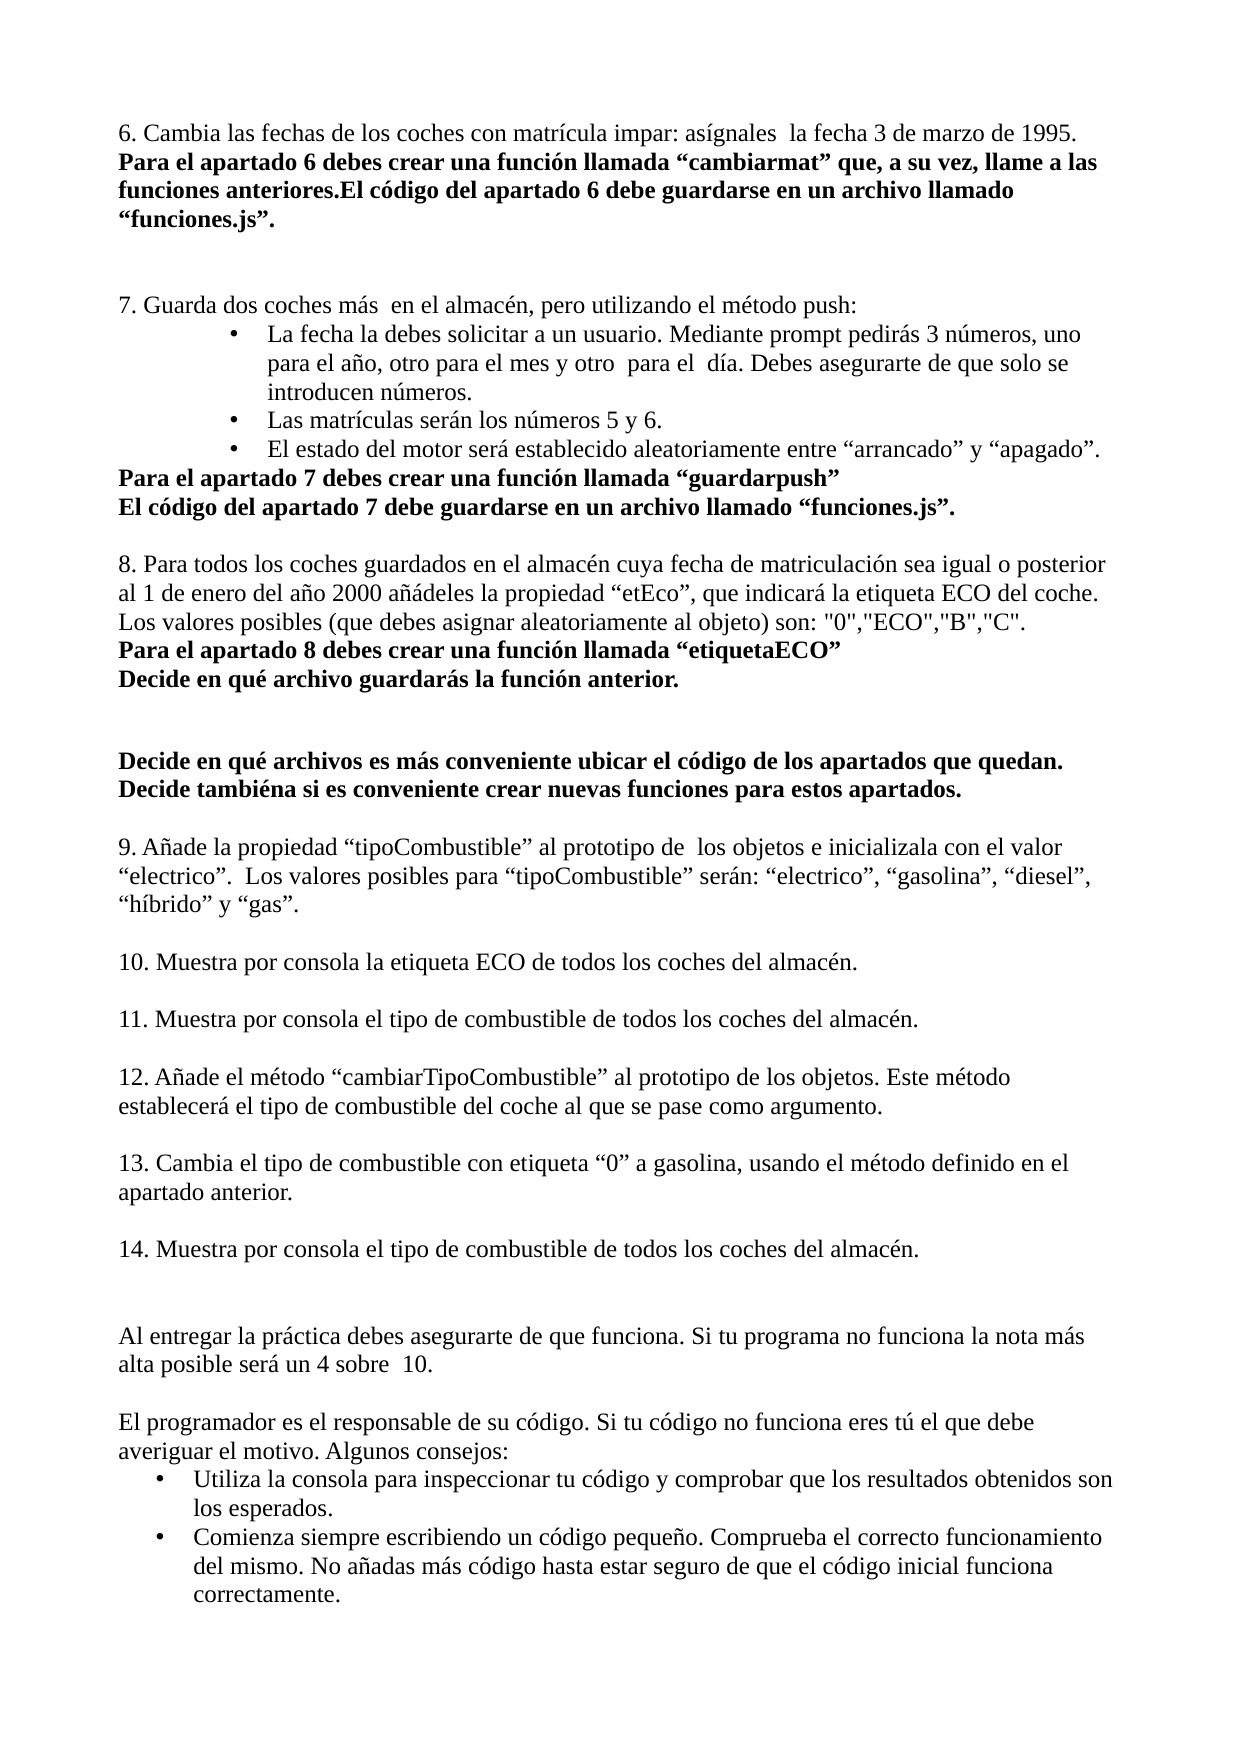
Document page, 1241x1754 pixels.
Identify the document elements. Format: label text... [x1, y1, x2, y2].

text El programador es el responsable de su código. Si tu código no funciona eres tú el que debe averiguar el motivo. Algunos consejos: [118, 1407, 1122, 1464]
list El estado del motor será establecido aleatoriamente entre “arrancado” y “apagado”. [229, 434, 1122, 463]
text 11. Muestra por consola el tipo de combustible de todos los coches del almacén. [118, 1004, 1122, 1033]
text 13. Cambia el tipo de combustible con etiqueta “0” a gasolina, usando el método definido en el apartado anterior. [118, 1148, 1122, 1206]
text 10. Muestra por consola la etiqueta ECO de todos los coches del almacén. [118, 947, 1122, 976]
text Para el apartado 8 debes crear una función llamada “etiquetaECO” [118, 636, 1122, 664]
text Para el apartado 6 debes crear una función llamada “cambiarmat” que, a su vez, llame a las funciones anteriores.El código del apartado 6 debe guardarse en un archivo llamado “funciones.js”. [118, 147, 1122, 233]
text Al entregar la práctica debes asegurarte de que funciona. Si tu programa no funciona la nota más alta posible será un 4 sobre 10. [118, 1321, 1122, 1378]
text Decide en qué archivo guardarás la función anterior. [118, 664, 1122, 693]
list Las matrículas serán los números 5 y 6. [229, 406, 1122, 434]
list Utiliza la consola para inspeccionar tu código y comprobar que los resultados obtenidos son los esperados. [156, 1464, 1122, 1522]
text 14. Muestra por consola el tipo de combustible de todos los coches del almacén. [118, 1234, 1122, 1263]
text El código del apartado 7 debe guardarse en un archivo llamado “funciones.js”. [118, 492, 1122, 521]
text 7. Guarda dos coches más en el almacén, pero utilizando el método push: [118, 291, 1122, 319]
list Comienza siempre escribiendo un código pequeño. Comprueba el correcto funcionamiento del mismo. No añadas más código hasta estar seguro de que el código inicial funciona correctamente. [156, 1522, 1122, 1608]
text 12. Añade el método “cambiarTipoCombustible” al prototipo de los objetos. Este método establecerá el tipo de combustible del coche al que se pase como argumento. [118, 1062, 1122, 1119]
text Para el apartado 7 debes crear una función llamada “guardarpush” [118, 463, 1122, 492]
text 6. Cambia las fechas de los coches con matrícula impar: asígnales la fecha 3 de marzo de 1995. [118, 118, 1122, 147]
text 8. Para todos los coches guardados en el almacén cuya fecha de matriculación sea igual o posterior al 1 de enero del año 2000 añádeles la propiedad “etEco”, que indicará la etiqueta ECO del coche. Los valores posibles (que debes asignar aleatoriamente al objeto) son: "0","ECO","B","C". [118, 549, 1122, 636]
text 9. Añade la propiedad “tipoCombustible” al prototipo de los objetos e inicializala con el valor “electrico”. Los valores posibles para “tipoCombustible” serán: “electrico”, “gasolina”, “diesel”, “híbrido” y “gas”. [118, 832, 1122, 918]
text Decide en qué archivos es más conveniente ubicar el código de los apartados que quedan. Decide tambiéna si es conveniente crear nuevas funciones para estos apartados. [118, 746, 1122, 803]
list La fecha la debes solicitar a un usuario. Mediante prompt pedirás 3 números, uno para el año, otro para el mes y otro para el día. Debes asegurarte de que solo se introducen números. [229, 319, 1122, 406]
